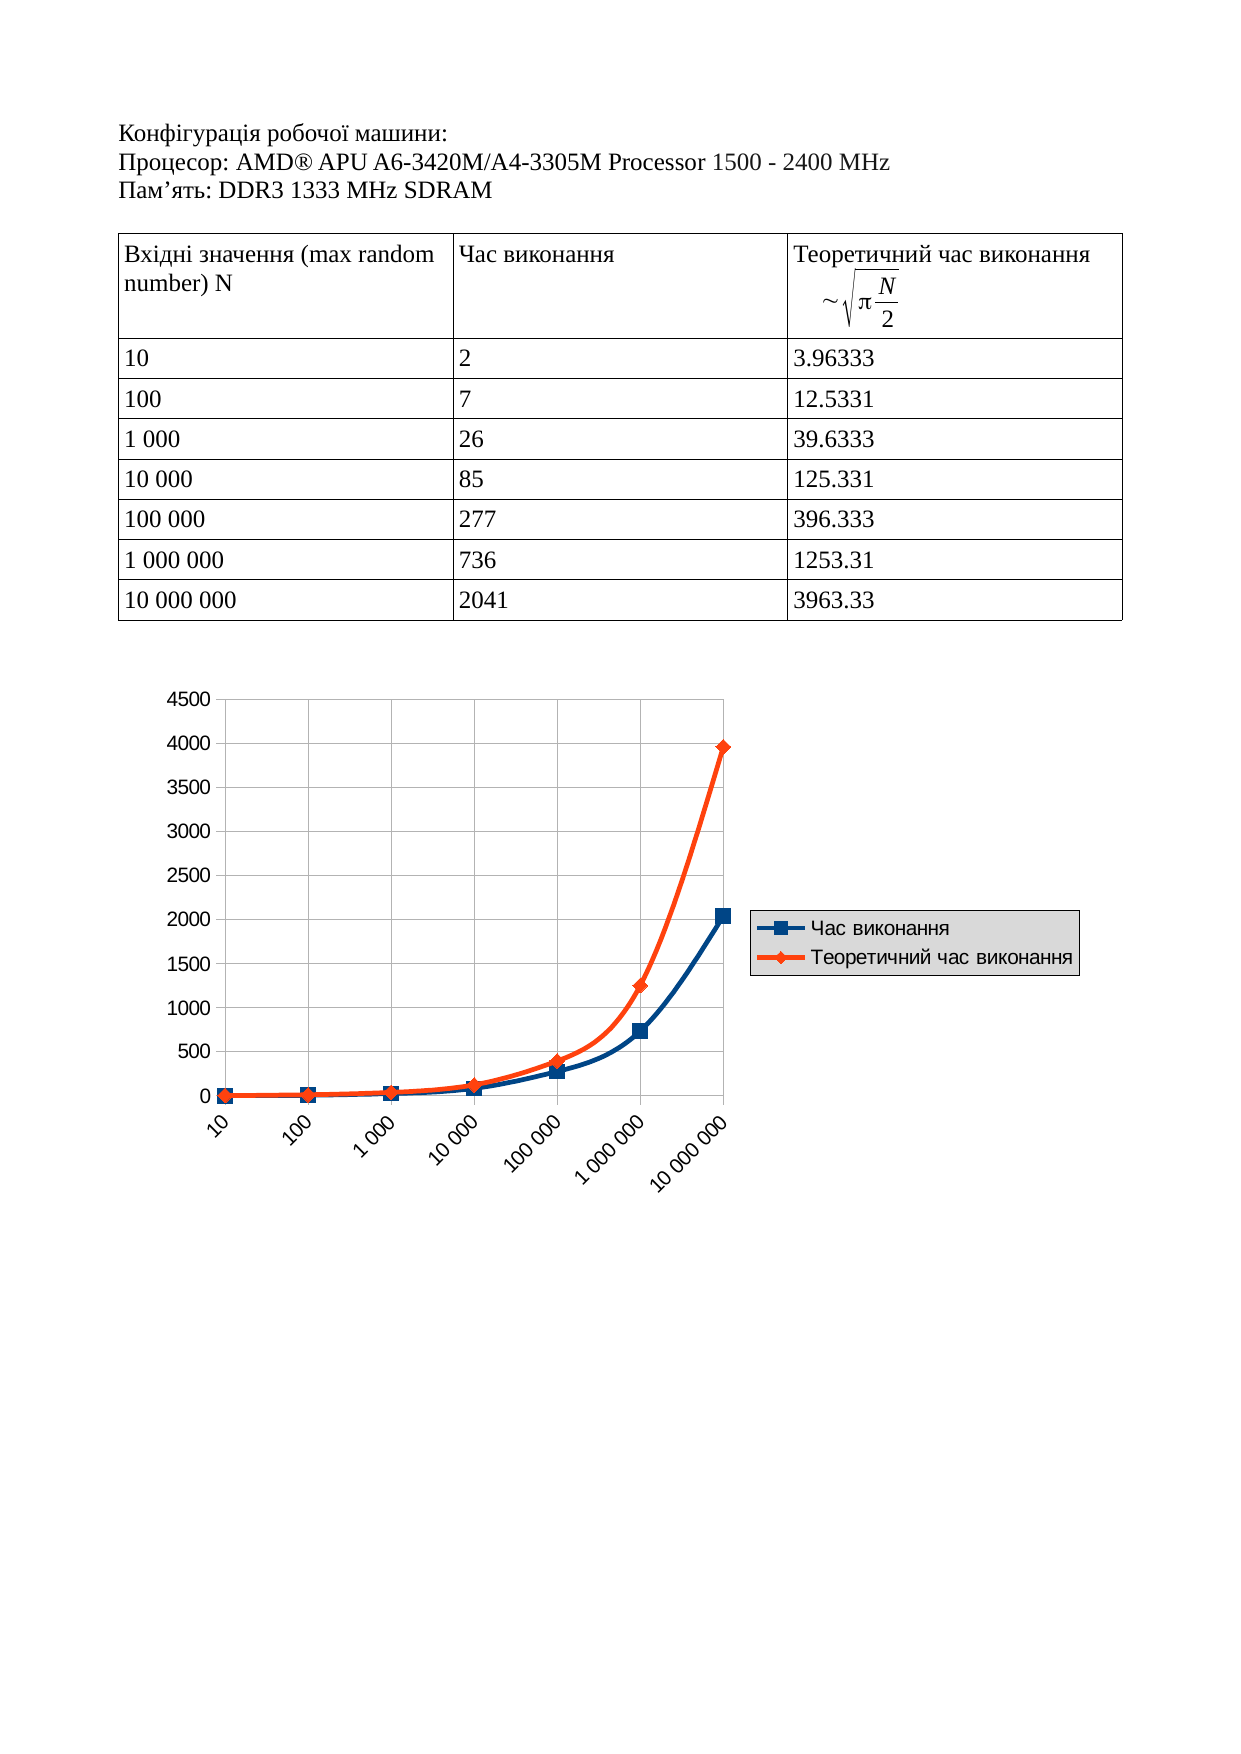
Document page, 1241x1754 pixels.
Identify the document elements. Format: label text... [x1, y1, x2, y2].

table_cell 1253.31 [788, 540, 1122, 579]
table_cell 100 000 [119, 500, 453, 539]
table_cell 85 [454, 460, 787, 499]
table_cell 2041 [454, 580, 787, 620]
table_cell 100 [119, 379, 453, 418]
table_cell 396.333 [788, 500, 1122, 539]
table_header Вхідні значення (max random number) N [119, 234, 453, 337]
table_cell 277 [454, 500, 787, 539]
table_cell 10 [119, 339, 453, 378]
table_cell 12.5331 [788, 379, 1122, 418]
table_cell 736 [454, 540, 787, 579]
table_cell 10 000 000 [119, 580, 453, 620]
table_cell 39.6333 [788, 419, 1122, 458]
table_cell 2 [454, 339, 787, 378]
table_cell 3.96333 [788, 339, 1122, 378]
table_cell 1 000 [119, 419, 453, 458]
table_cell 1 000 000 [119, 540, 453, 579]
table_cell 125.331 [788, 460, 1122, 499]
text Пам’ять: DDR3 1333 MHz SDRAM [118, 176, 1122, 204]
text Процесор: AMD® APU A6-3420M/A4-3305M Processor 1500 - 2400 MHz [118, 147, 1122, 176]
table_header Час виконання [454, 234, 787, 337]
table_cell 26 [454, 419, 787, 458]
table_header Теоретичний час виконання [788, 234, 1122, 337]
text Конфігурація робочої машини: [118, 118, 1122, 147]
table_cell 7 [454, 379, 787, 418]
table_cell 3963.33 [788, 580, 1122, 620]
table_cell 10 000 [119, 460, 453, 499]
